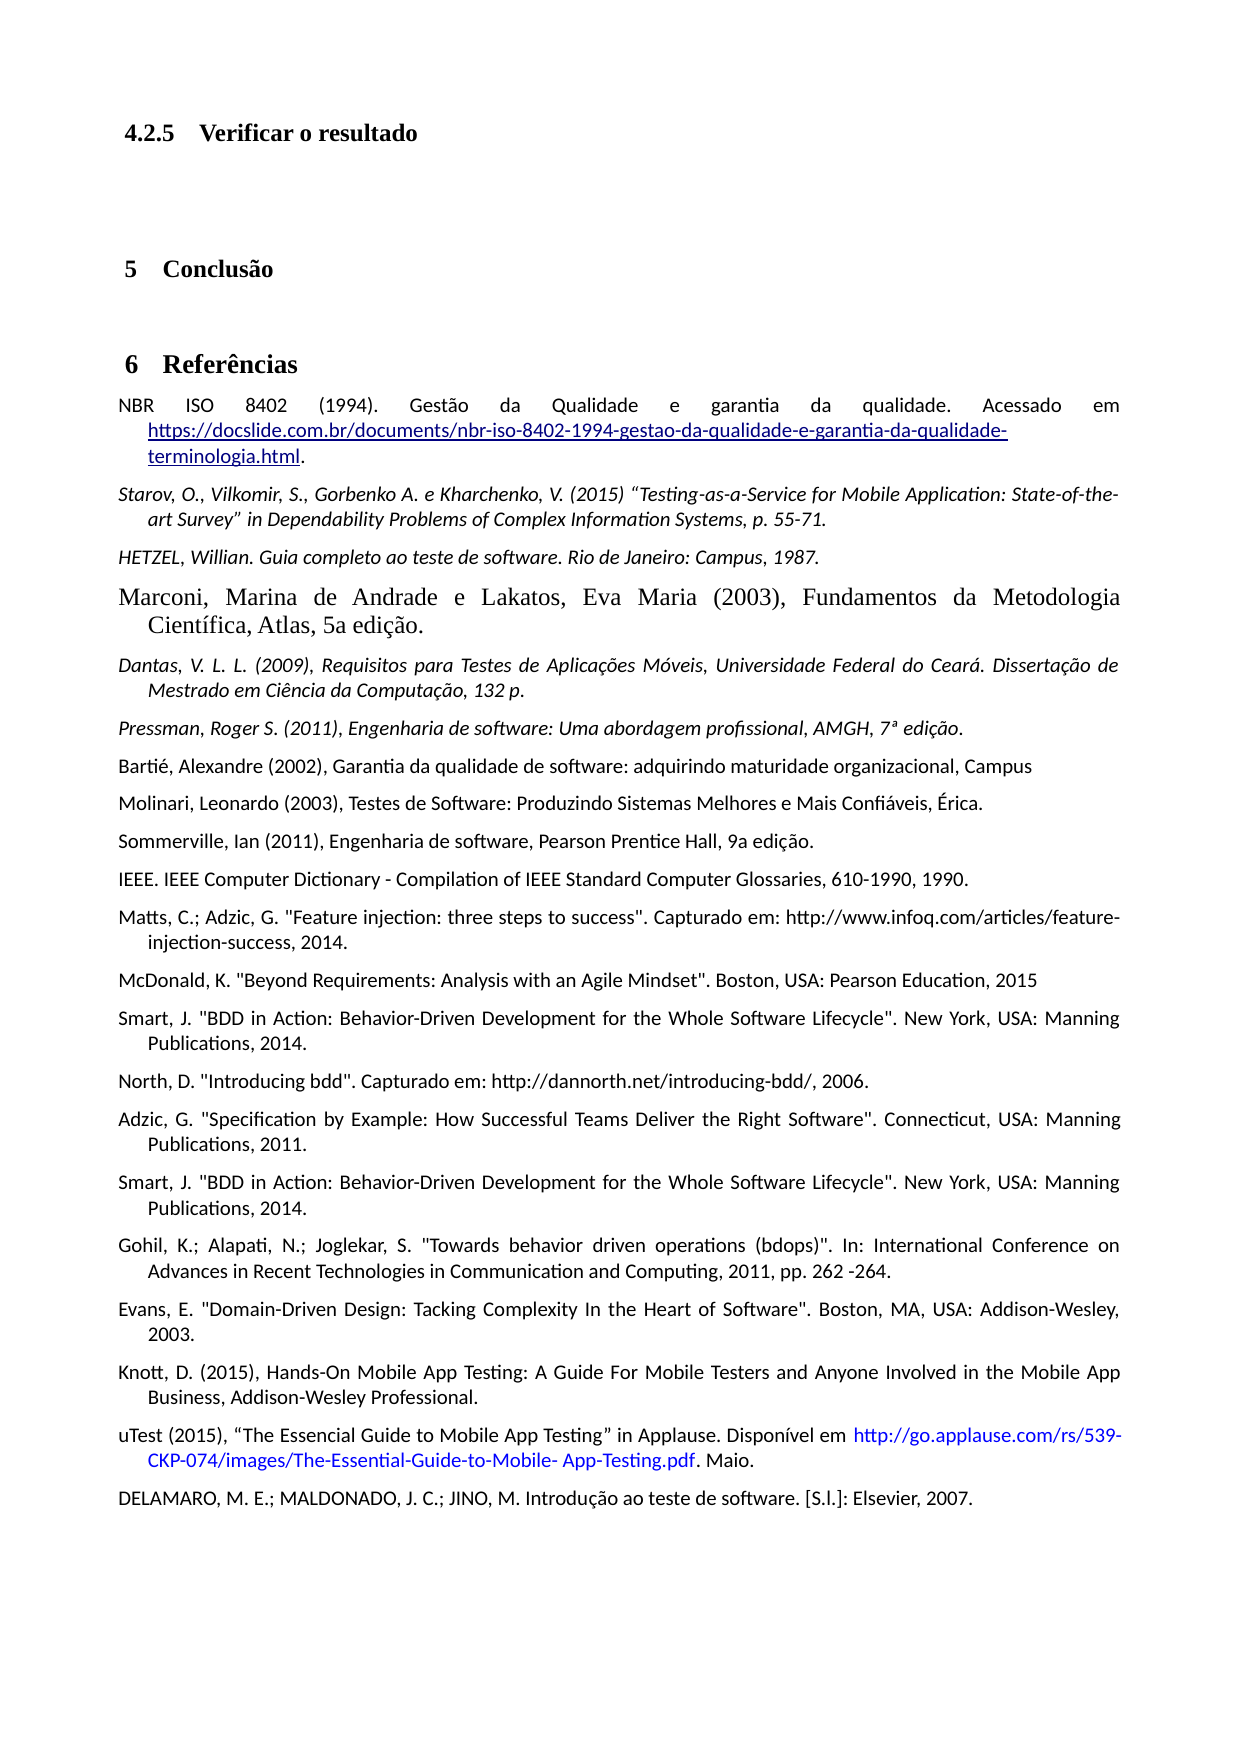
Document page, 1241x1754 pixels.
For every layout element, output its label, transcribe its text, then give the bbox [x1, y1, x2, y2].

text IEEE. IEEE Computer Dictionary - Compilation of IEEE Standard Computer Glossaries, 610-1990, 1990. [118, 866, 1122, 892]
text HETZEL, Willian. Guia completo ao teste de software. Rio de Janeiro: Campus, 1987. [118, 544, 1122, 569]
text DELAMARO, M. E.; MALDONADO, J. C.; JINO, M. Introdução ao teste de software. [S.l.]: Elsevier, 2007. [118, 1486, 1122, 1511]
text Smart, J. "BDD in Action: Behavior-Driven Development for the Whole Software Lifecycle". New York, USA: Manning Publications, 2014. [118, 1169, 1122, 1220]
title Conclusão [118, 254, 1122, 283]
text Smart, J. "BDD in Action: Behavior-Driven Development for the Whole Software Lifecycle". New York, USA: Manning Publications, 2014. [118, 1005, 1122, 1056]
text McDonald, K. "Beyond Requirements: Analysis with an Agile Mindset". Boston, USA: Pearson Education, 2015 [118, 967, 1122, 993]
text Starov, O., Vilkomir, S., Gorbenko A. e Kharchenko, V. (2015) “Testing-as-a-Service for Mobile Application: State-of-the-art Survey” in Dependability Problems of Complex Information Systems, p. 55-71. [118, 481, 1122, 532]
text Dantas, V. L. L. (2009), Requisitos para Testes de Aplicações Móveis, Universidade Federal do Ceará. Dissertação de Mestrado em Ciência da Computação, 132 p. [118, 652, 1122, 703]
text Bartié, Alexandre (2002), Garantia da qualidade de software: adquirindo maturidade organizacional, Campus [118, 753, 1122, 778]
text Evans, E. "Domain-Driven Design: Tacking Complexity In the Heart of Software". Boston, MA, USA: Addison-Wesley, 2003. [118, 1296, 1122, 1347]
title Referências [118, 349, 1122, 380]
text Adzic, G. "Specification by Example: How Successful Teams Deliver the Right Software". Connecticut, USA: Manning Publications, 2011. [118, 1106, 1122, 1157]
text Sommerville, Ian (2011), Engenharia de software, Pearson Prentice Hall, 9a edição. [118, 828, 1122, 854]
text uTest (2015), “The Essencial Guide to Mobile App Testing” in Applause. Disponível em http://go.applause.com/rs/539-CKP-074/images/The-Essential-Guide-to-Mobile- App-Testing.pdf. Maio. [118, 1422, 1122, 1473]
subtitle Verificar o resultado [118, 118, 1122, 147]
text Marconi, Marina de Andrade e Lakatos, Eva Maria (2003), Fundamentos da Metodologia Científica, Atlas, 5a edição. [118, 582, 1122, 639]
text Molinari, Leonardo (2003), Testes de Software: Produzindo Sistemas Melhores e Mais Confiáveis, Érica. [118, 791, 1122, 816]
text Matts, C.; Adzic, G. "Feature injection: three steps to success". Capturado em: http://www.infoq.com/articles/feature-injection-success, 2014. [118, 904, 1122, 955]
text North, D. "Introducing bdd". Capturado em: http://dannorth.net/introducing-bdd/, 2006. [118, 1068, 1122, 1094]
text Gohil, K.; Alapati, N.; Joglekar, S. "Towards behavior driven operations (bdops)". In: International Conference on Advances in Recent Technologies in Communication and Computing, 2011, pp. 262 -264. [118, 1233, 1122, 1283]
text NBR ISO 8402 (1994). Gestão da Qualidade e garantia da qualidade. Acessado em https://docslide.com.br/documents/nbr-iso-8402-1994-gestao-da-qualidade-e-garantia-da-qualidade-terminologia.html. [118, 392, 1122, 468]
text Pressman, Roger S. (2011), Engenharia de software: Uma abordagem profissional, AMGH, 7ª edição. [118, 715, 1122, 740]
text Knott, D. (2015), Hands-On Mobile App Testing: A Guide For Mobile Testers and Anyone Involved in the Mobile App Business, Addison-Wesley Professional. [118, 1359, 1122, 1410]
